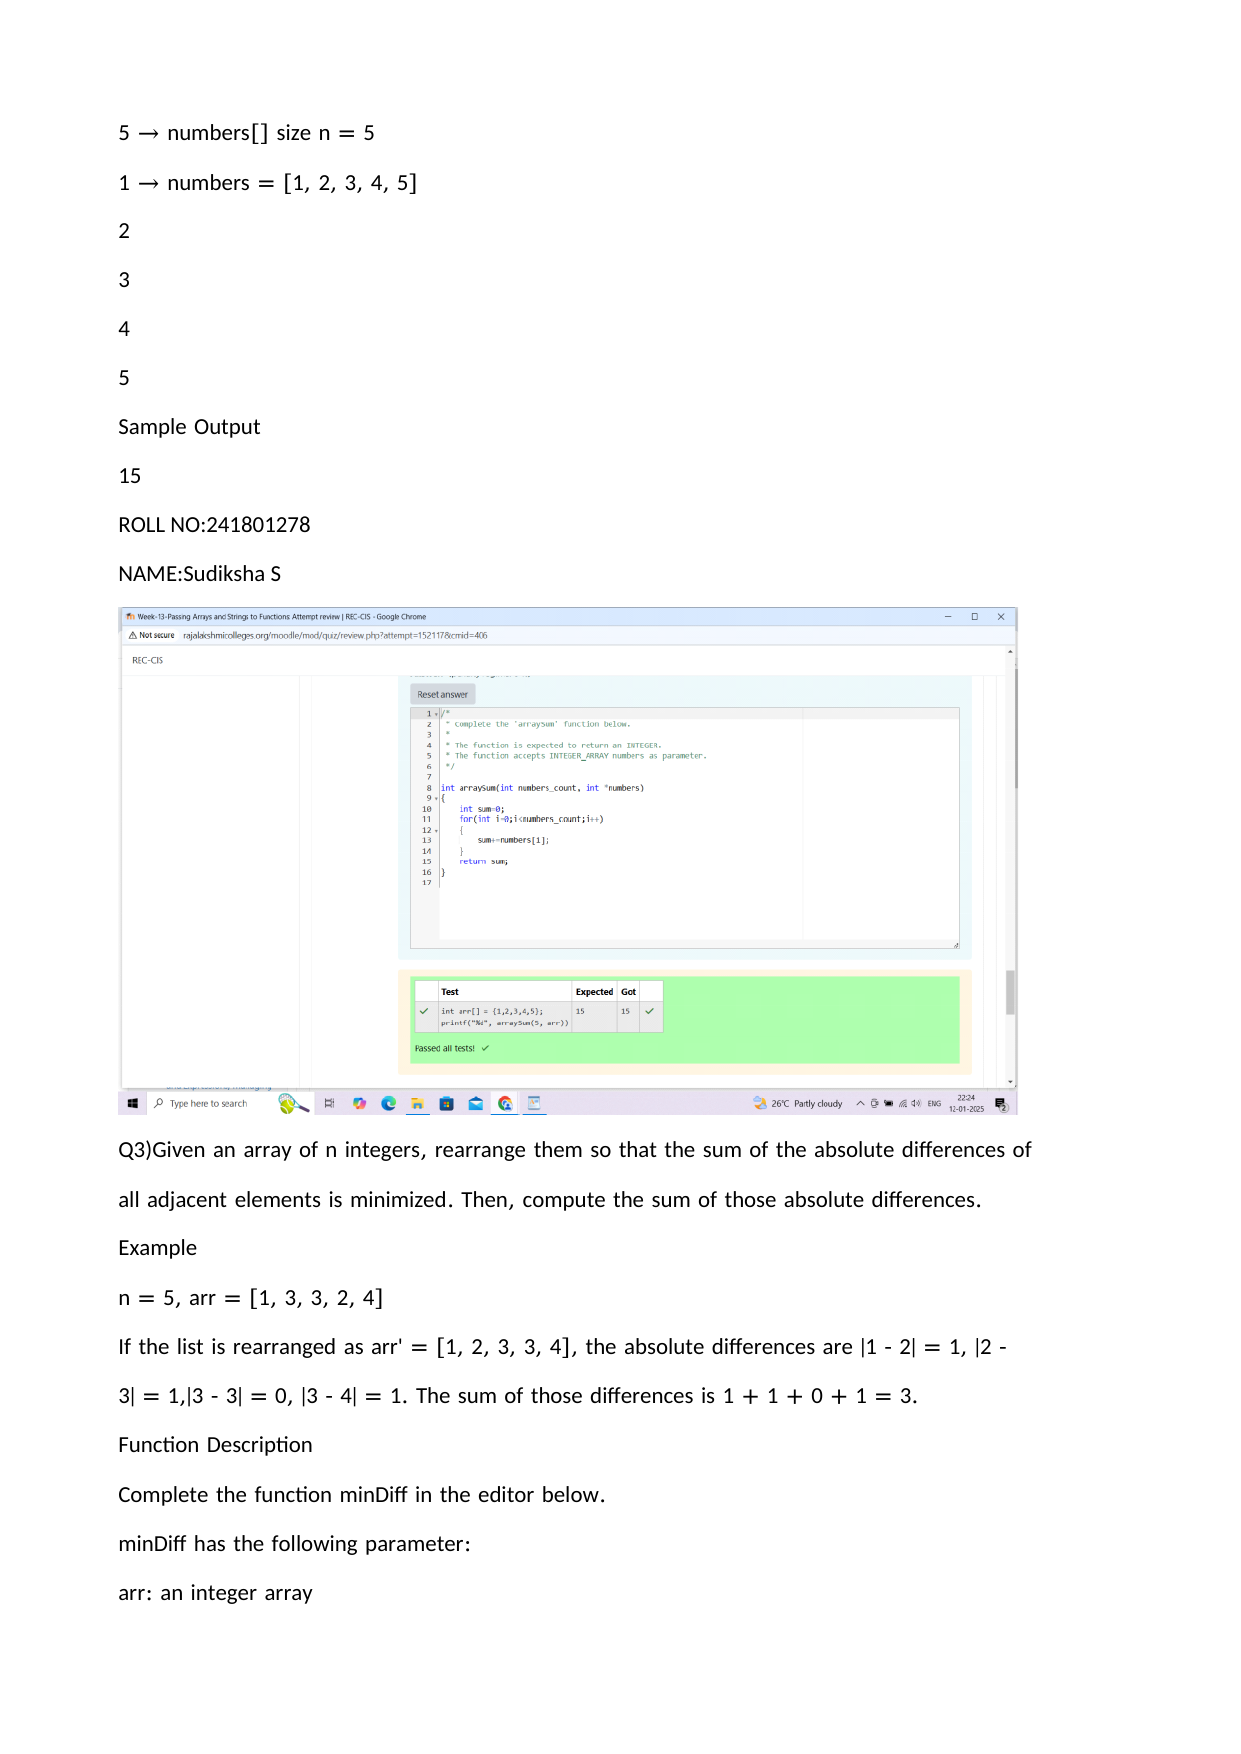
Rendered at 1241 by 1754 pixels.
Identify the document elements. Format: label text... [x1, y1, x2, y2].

text Q3)Given an array of n integers, rearrange them so that the sum of the absolute differences of [118, 1135, 1122, 1163]
text 4 [118, 314, 1122, 342]
text Example [118, 1233, 1122, 1262]
text n = 5, arr = [1, 3, 3, 2, 4] [118, 1282, 1122, 1311]
text minDiff has the following parameter: [118, 1529, 1122, 1557]
text NAME:Sudiksha S [118, 559, 1122, 587]
text Complete the function minDiff in the editor below. [118, 1479, 1122, 1508]
text 2 [118, 217, 1122, 245]
text 3 [118, 266, 1122, 293]
text 3| = 1,|3 - 3| = 0, |3 - 4| = 1. The sum of those differences is 1 + 1 + 0 + 1 = 3. [118, 1381, 1122, 1409]
text 5 → numbers[] size n = 5 [118, 118, 1122, 147]
text Function Description [118, 1430, 1122, 1459]
text Sample Output [118, 412, 1122, 441]
text 5 [118, 363, 1122, 391]
text arr: an integer array [118, 1578, 1122, 1606]
text ROLL NO:241801278 [118, 510, 1122, 538]
text 15 [118, 461, 1122, 489]
text If the list is rearranged as arr' = [1, 2, 3, 3, 4], the absolute differences are |1 - 2| = 1, |2 - [118, 1332, 1122, 1360]
text 1 → numbers = [1, 2, 3, 4, 5] [118, 167, 1122, 196]
text all adjacent elements is minimized. Then, compute the sum of those absolute differences. [118, 1184, 1122, 1213]
